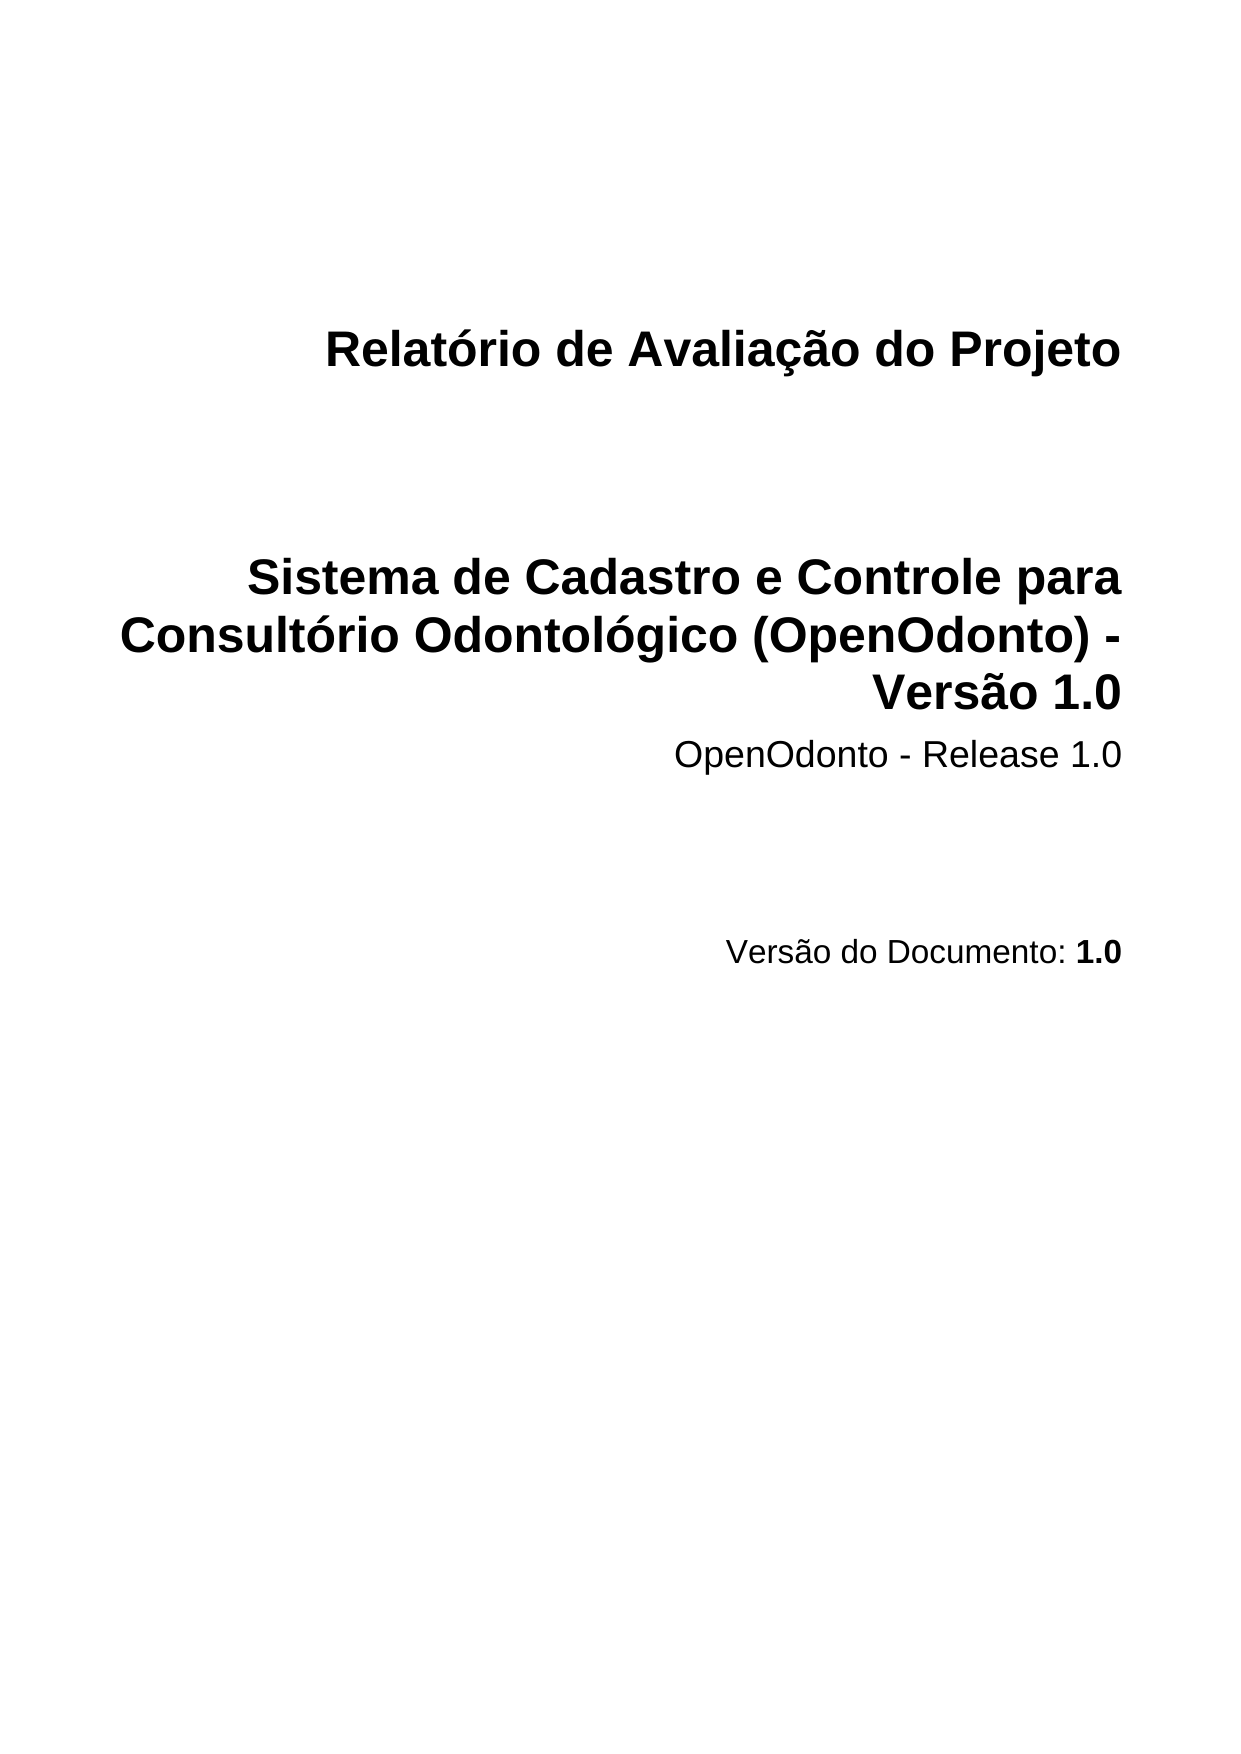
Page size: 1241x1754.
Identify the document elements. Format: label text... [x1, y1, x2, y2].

title Relatório de Avaliação do Projeto [118, 319, 1122, 377]
title Versão do Documento: 1.0 [118, 932, 1122, 970]
title Sistema de Cadastro e Controle para Consultório Odontológico (OpenOdonto) - Versão 1.0 [118, 547, 1122, 720]
title OpenOdonto - Release 1.0 [118, 732, 1122, 776]
